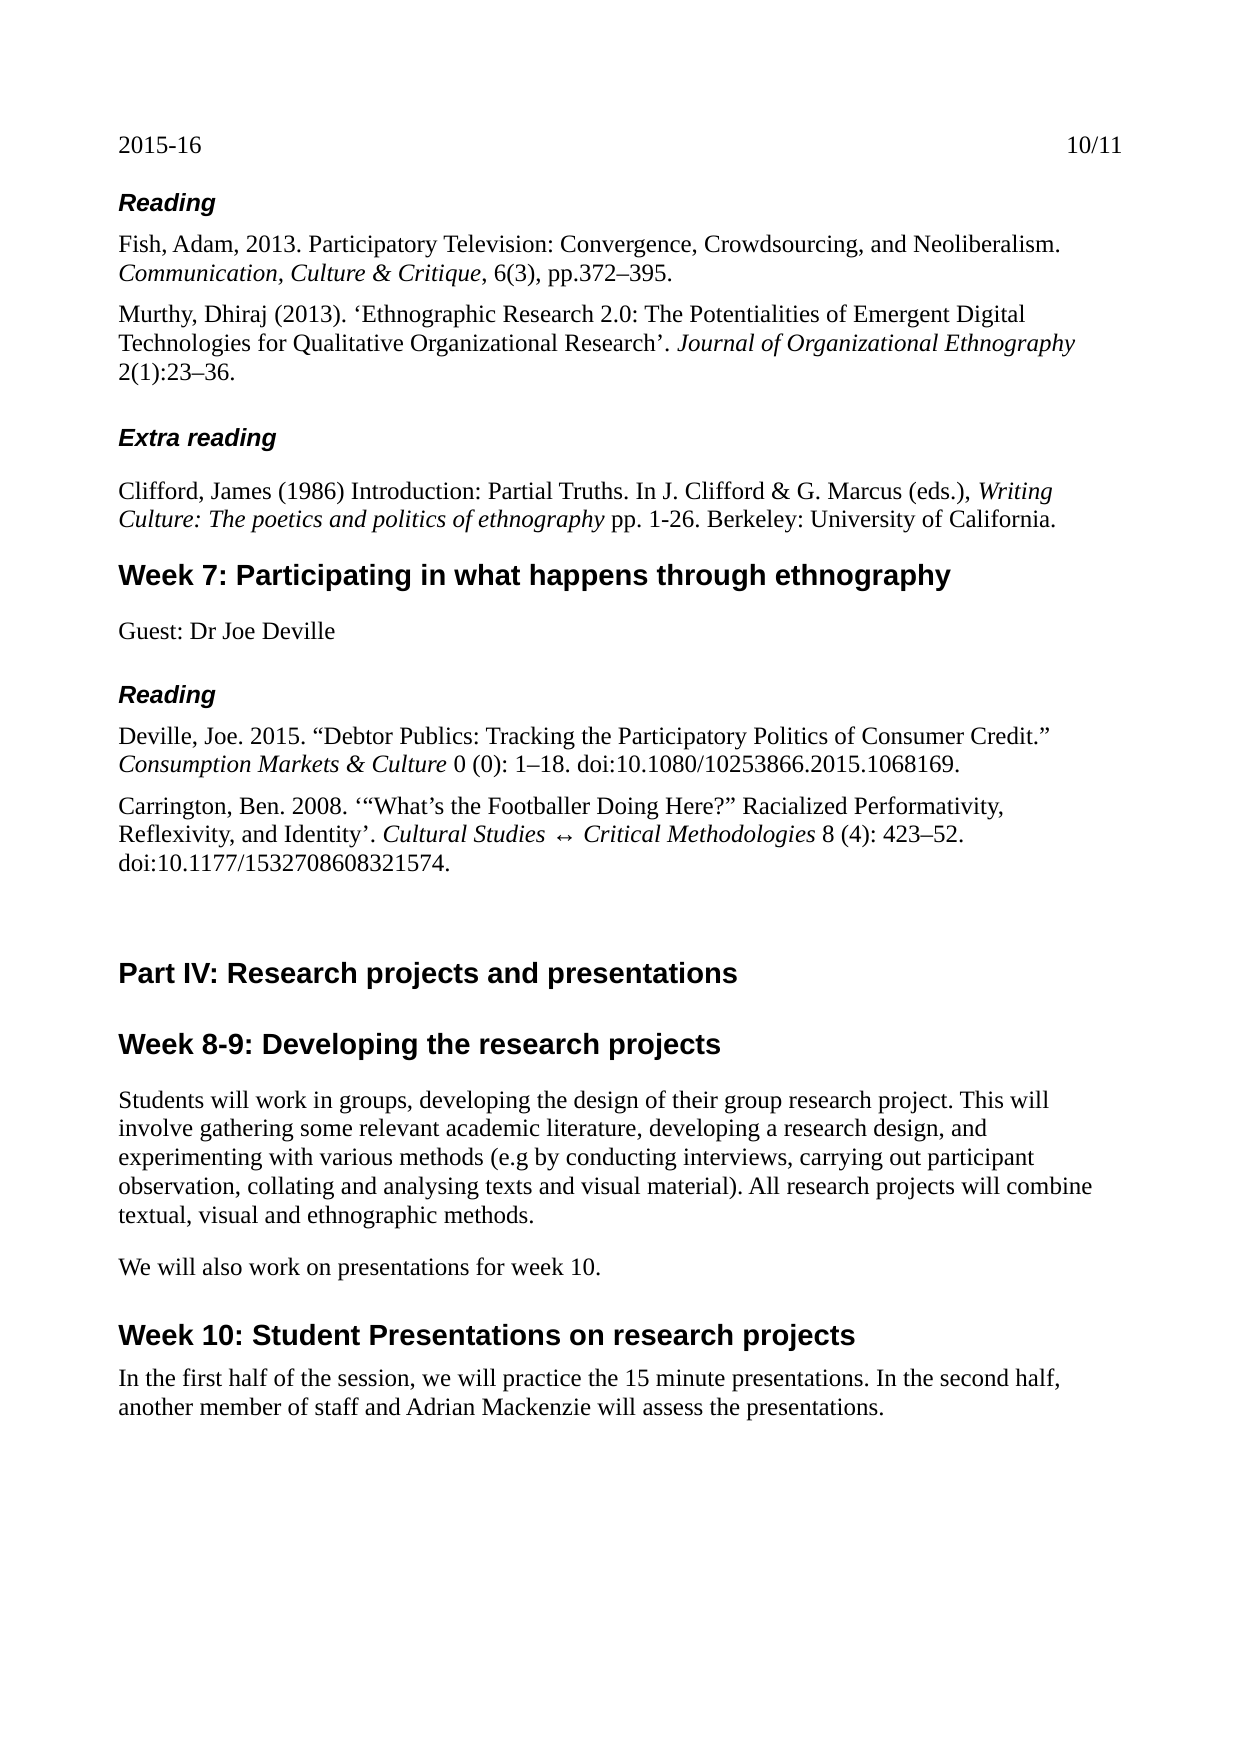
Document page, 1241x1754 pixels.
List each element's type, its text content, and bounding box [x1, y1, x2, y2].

text Clifford, James (1986) Introduction: Partial Truths. In J. Clifford & G. Marcus (eds.), Writing Culture: The poetics and politics of ethnography pp. 1-26. Berkeley: University of California. [118, 476, 1122, 533]
subtitle Week 8-9: Developing the research projects [118, 1027, 1122, 1060]
subtitle Reading [118, 680, 1122, 708]
text We will also work on presentations for week 10. [118, 1252, 1122, 1281]
text Fish, Adam, 2013. Participatory Television: Convergence, Crowdsourcing, and Neoliberalism. Communication, Culture & Critique, 6(3), pp.372–395. [118, 229, 1122, 287]
subtitle Reading [118, 188, 1122, 217]
text Deville, Joe. 2015. “Debtor Publics: Tracking the Participatory Politics of Consumer Credit.” Consumption Markets & Culture 0 (0): 1–18. doi:10.1080/10253866.2015.1068169. [118, 721, 1122, 778]
subtitle Extra reading [118, 423, 1122, 451]
text Murthy, Dhiraj (2013). ‘Ethnographic Research 2.0: The Potentialities of Emergent Digital Technologies for Qualitative Organizational Research’. Journal of Organizational Ethnography 2(1):23–36. [118, 299, 1122, 385]
text Guest: Dr Joe Deville [118, 616, 1122, 645]
subtitle Part IV: Research projects and presentations [118, 956, 1122, 989]
text Students will work in groups, developing the design of their group research project. This will involve gathering some relevant academic literature, developing a research design, and experimenting with various methods (e.g by conducting interviews, carrying out participant observation, collating and analysing texts and visual material). All research projects will combine textual, visual and ethnographic methods. [118, 1085, 1122, 1228]
subtitle Week 10: Student Presentations on research projects [118, 1317, 1122, 1351]
subtitle Week 7: Participating in what happens through ethnography [118, 558, 1122, 592]
text In the first half of the session, we will practice the 15 minute presentations. In the second half, another member of staff and Adrian Mackenzie will assess the presentations. [118, 1363, 1122, 1421]
text Carrington, Ben. 2008. ‘“What’s the Footballer Doing Here?” Racialized Performativity, Reflexivity, and Identity’. Cultural Studies ↔ Critical Methodologies 8 (4): 423–52. doi:10.1177/1532708608321574. [118, 791, 1122, 877]
